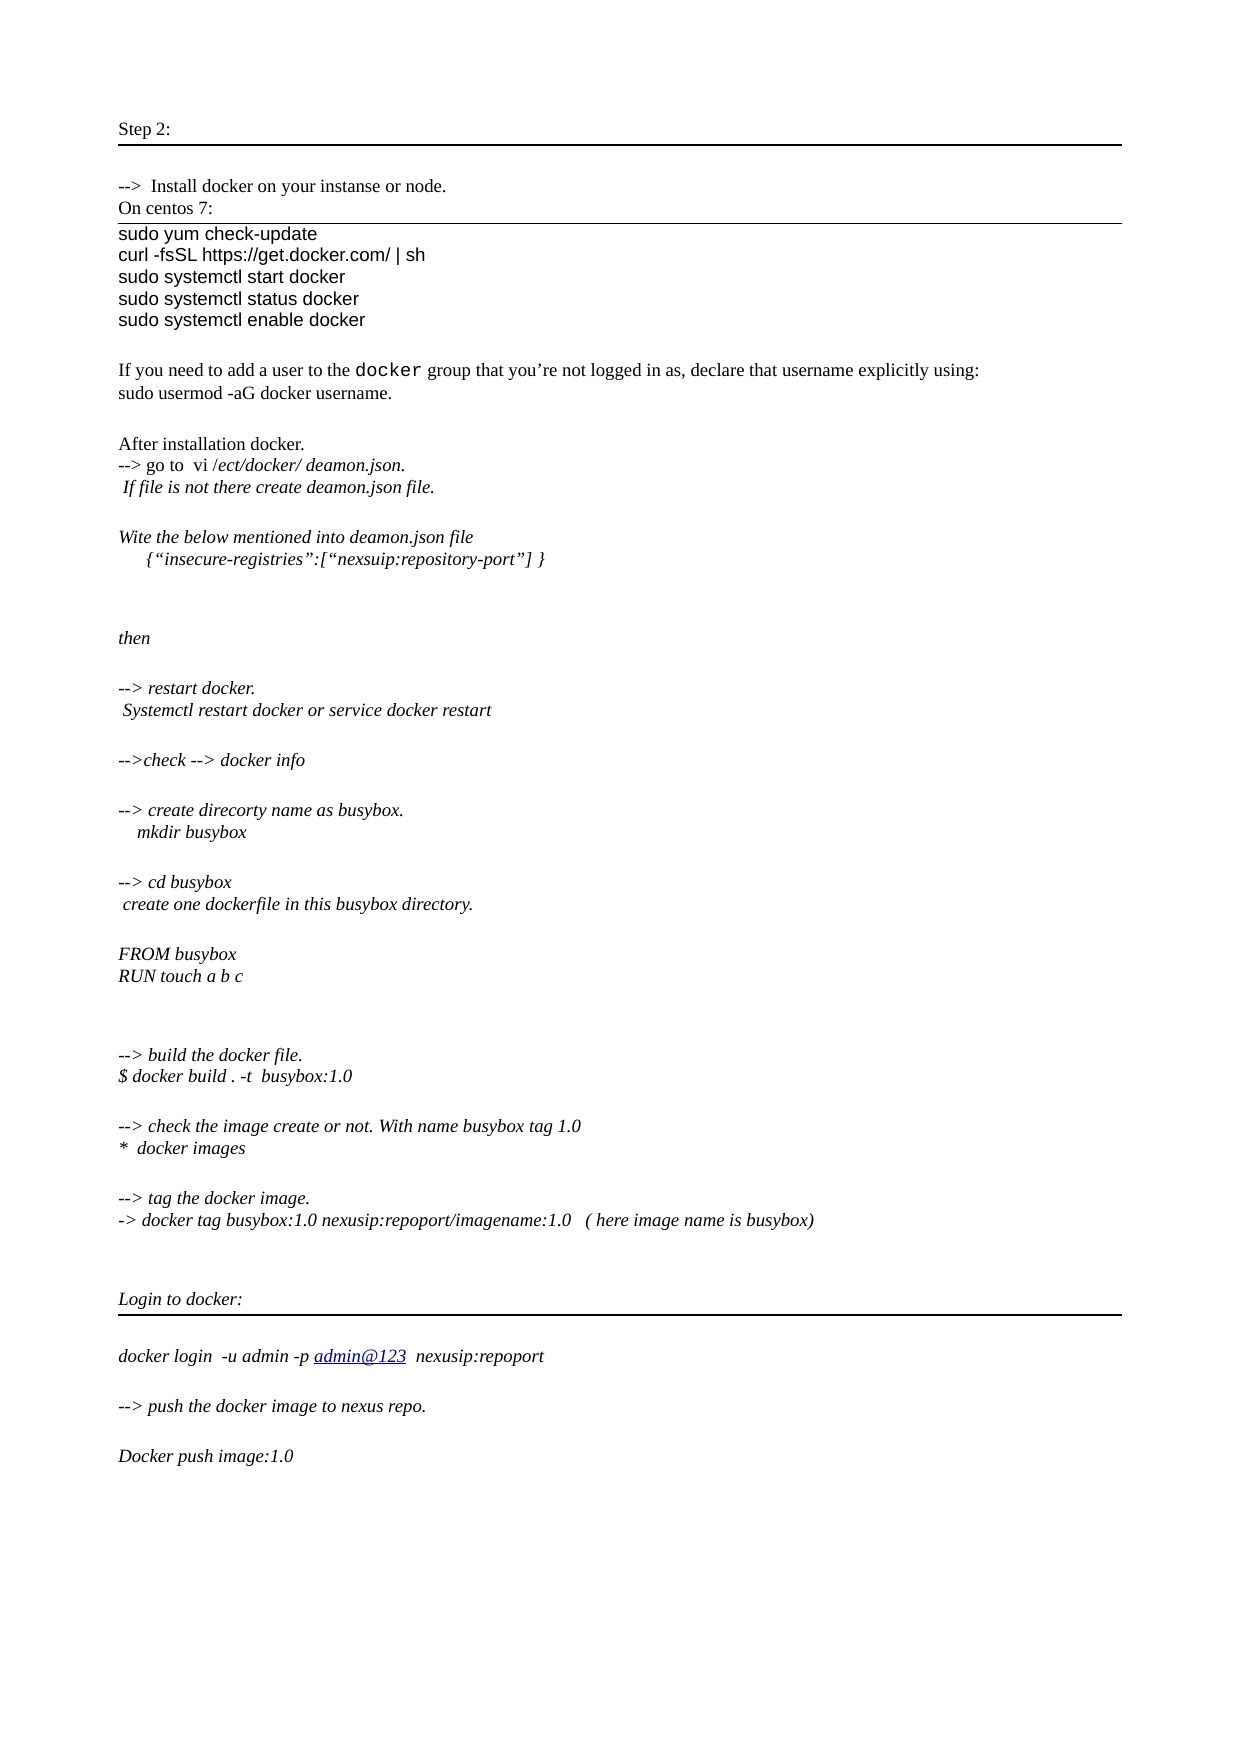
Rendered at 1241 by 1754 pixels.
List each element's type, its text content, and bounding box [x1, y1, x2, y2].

text docker login -u admin -p admin@123 nexusip:repoport [118, 1345, 1122, 1366]
text sudo systemctl start docker [118, 266, 1122, 287]
text mkdir busybox [118, 821, 1122, 842]
text Systemctl restart docker or service docker restart [118, 698, 1122, 720]
text sudo usermod -aG docker username. [118, 382, 1122, 404]
text sudo systemctl status docker [118, 287, 1122, 309]
text $ docker build . -t busybox:1.0 [118, 1065, 1122, 1087]
text If file is not there create deamon.json file. [118, 476, 1122, 497]
text --> cd busybox [118, 871, 1122, 893]
text --> create direcorty name as busybox. [118, 799, 1122, 821]
text {“insecure-registries”:[“nexsuip:repository-port”] } [118, 548, 1122, 569]
text --> tag the docker image. [118, 1187, 1122, 1209]
text -->check --> docker info [118, 749, 1122, 770]
text --> restart docker. [118, 677, 1122, 698]
text -> docker tag busybox:1.0 nexusip:repoport/imagename:1.0 ( here image name is busybox) [118, 1209, 1122, 1230]
text If you need to add a user to the docker group that you’re not logged in as, declare that username explicitly using: [118, 359, 1122, 382]
text --> push the docker image to nexus repo. [118, 1395, 1122, 1417]
text --> build the docker file. [118, 1043, 1122, 1065]
text After installation docker. [118, 433, 1122, 454]
text create one dockerfile in this busybox directory. [118, 893, 1122, 914]
text sudo yum check-update [118, 224, 1122, 244]
text Docker push image:1.0 [118, 1445, 1122, 1467]
text then [118, 627, 1122, 648]
text * docker images [118, 1137, 1122, 1158]
text curl -fsSL https://get.docker.com/ | sh [118, 244, 1122, 266]
text FROM busybox [118, 943, 1122, 964]
text --> check the image create or not. With name busybox tag 1.0 [118, 1115, 1122, 1137]
text Step 2: [118, 118, 1122, 144]
text Wite the below mentioned into deamon.json file [118, 526, 1122, 548]
text RUN touch a b c [118, 964, 1122, 986]
text Login to docker: [118, 1288, 1122, 1314]
text On centos 7: [118, 197, 1122, 223]
text --> go to vi /ect/docker/ deamon.json. [118, 454, 1122, 476]
text --> Install docker on your instanse or node. [118, 175, 1122, 197]
text sudo systemctl enable docker [118, 309, 1122, 330]
